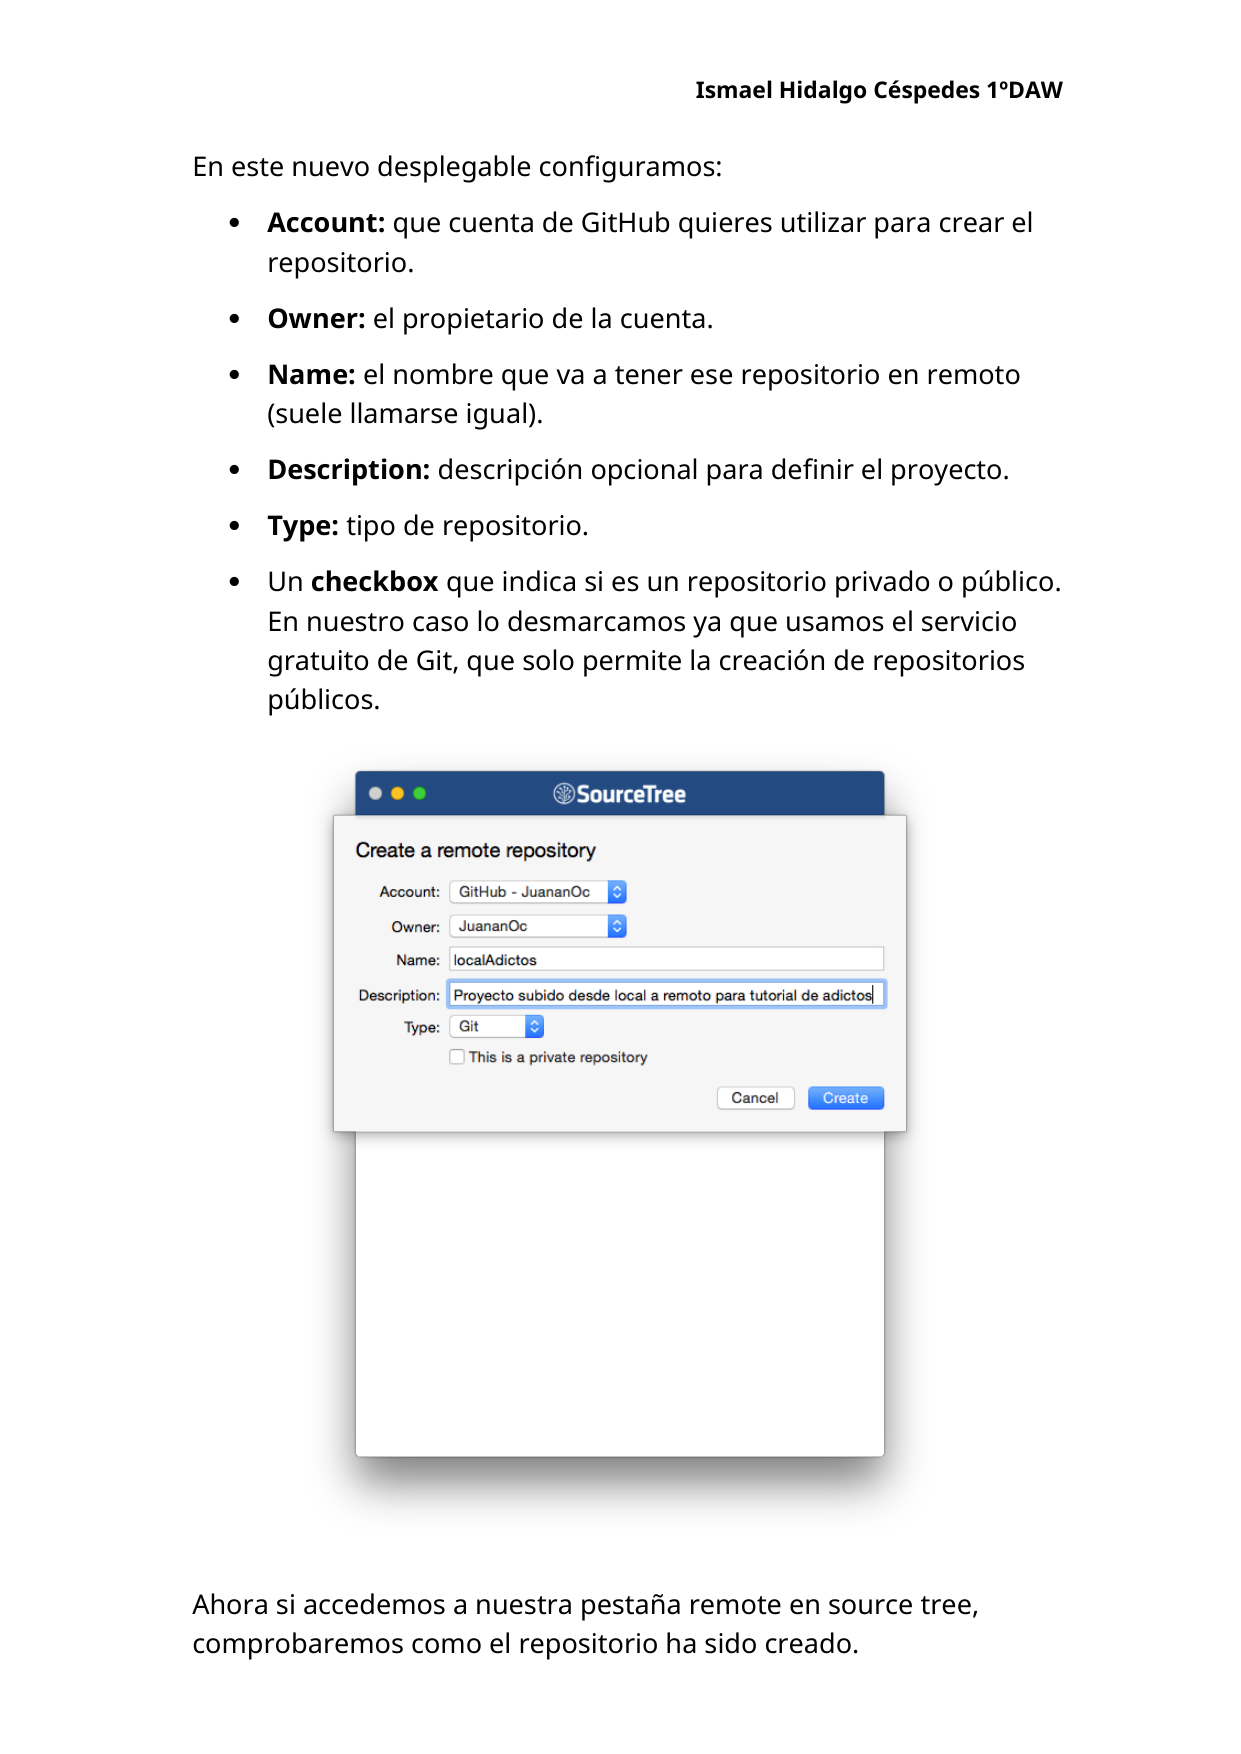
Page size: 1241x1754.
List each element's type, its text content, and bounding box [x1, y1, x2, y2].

list Description: descripción opcional para definir el proyecto. [229, 451, 1063, 487]
text Ahora si accedemos a nuestra pestaña remote en source tree, comprobaremos como el repositorio ha sido creado. [192, 1585, 1063, 1662]
text En este nuevo desplegable configuramos: [192, 148, 1063, 184]
list Type: tipo de repositorio. [229, 507, 1063, 543]
list Account: que cuenta de GitHub quieres utilizar para crear el repositorio. [229, 204, 1063, 280]
list Name: el nombre que va a tener ese repositorio en remoto (suele llamarse igual). [229, 355, 1063, 431]
list Un checkbox que indica si es un repositorio privado o público. En nuestro caso lo desmarcamos ya que usamos el servicio gratuito de Git, que solo permite la creación de repositorios públicos. [229, 563, 1063, 718]
list Owner: el propietario de la cuenta. [229, 299, 1063, 336]
